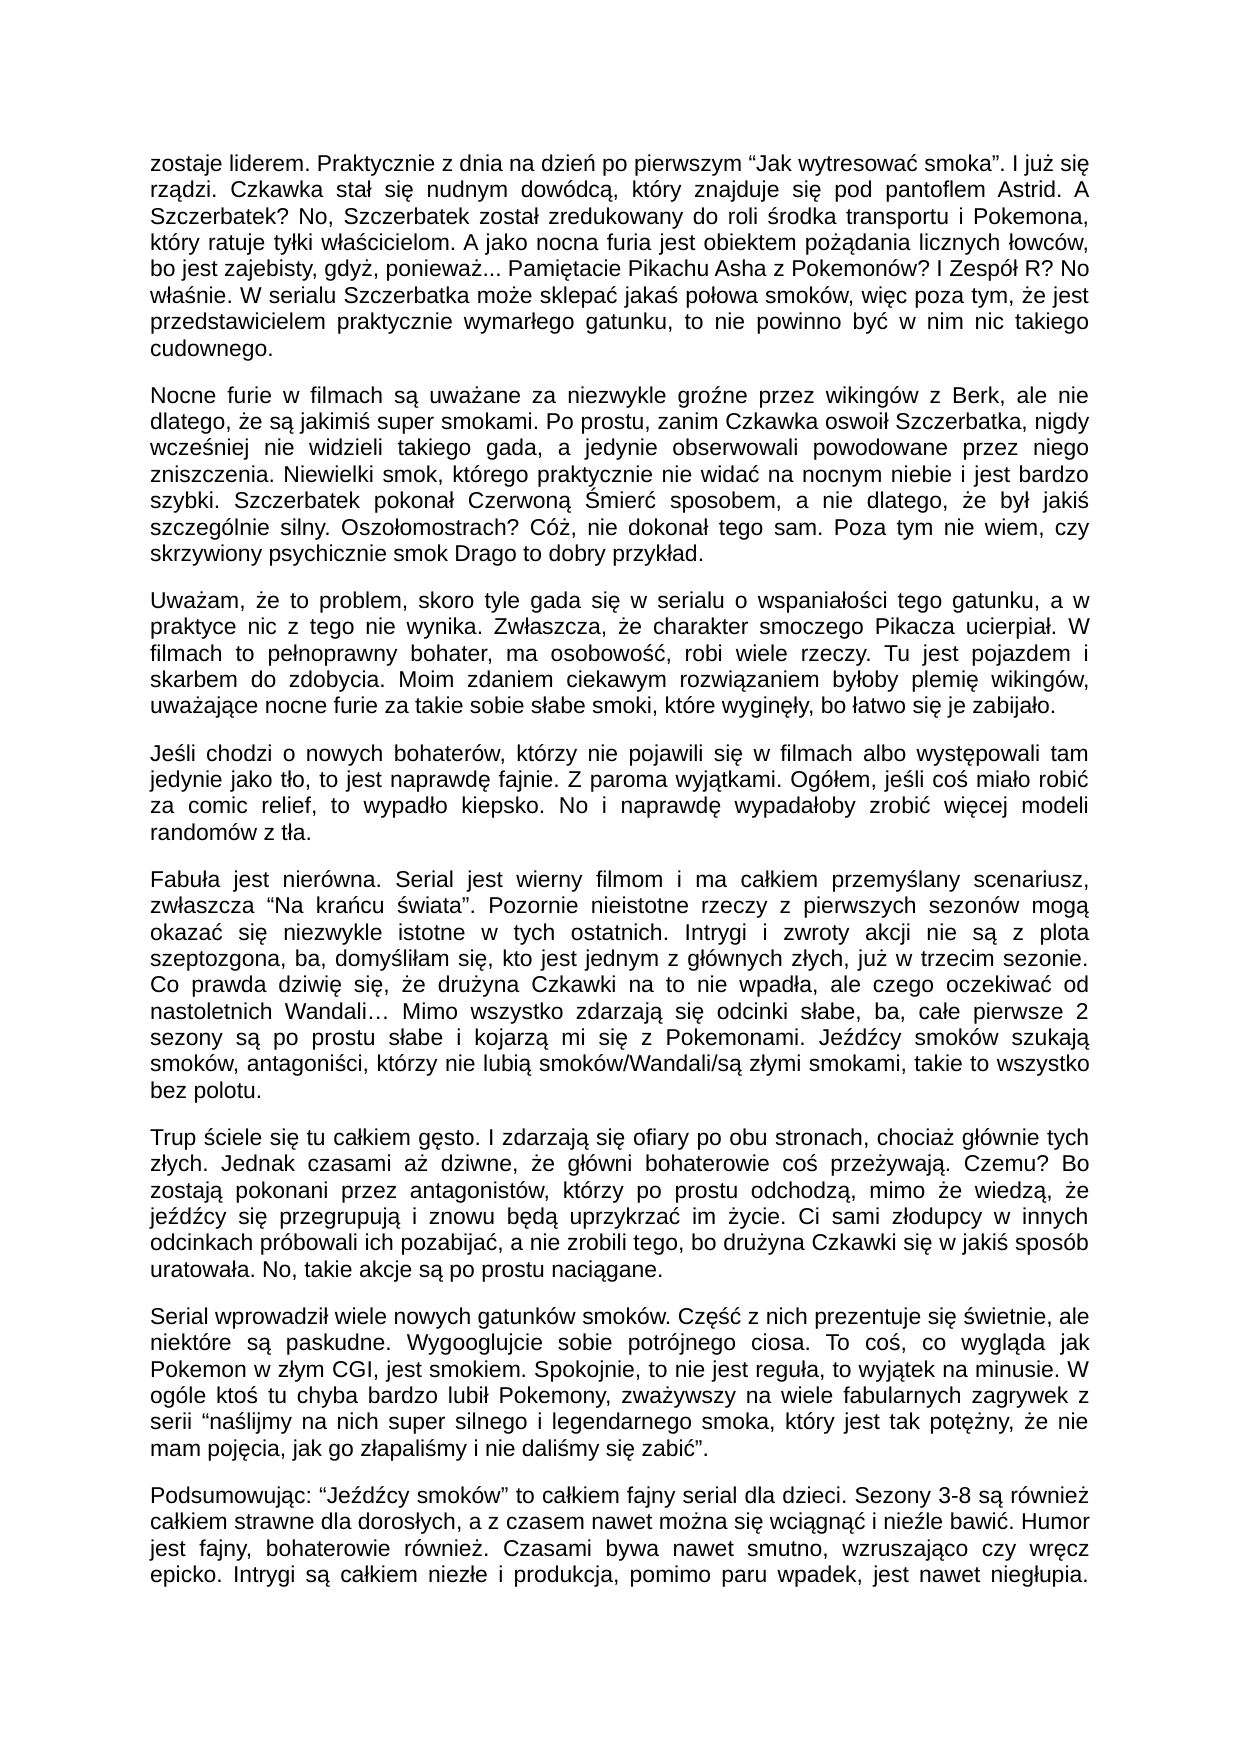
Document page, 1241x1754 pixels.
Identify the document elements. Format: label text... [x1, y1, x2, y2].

text Trup ściele się tu całkiem gęsto. I zdarzają się ofiary po obu stronach, chociaż głównie tych złych. Jednak czasami aż dziwne, że główni bohaterowie coś przeżywają. Czemu? Bo zostają pokonani przez antagonistów, którzy po prostu odchodzą, mimo że wiedzą, że jeźdźcy się przegrupują i znowu będą uprzykrzać im życie. Ci sami złodupcy w innych odcinkach próbowali ich pozabijać, a nie zrobili tego, bo drużyna Czkawki się w jakiś sposób uratowała. No, takie akcje są po prostu naciągane. [150, 1124, 1090, 1282]
text Podsumowując: “Jeźdźcy smoków” to całkiem fajny serial dla dzieci. Sezony 3-8 są również całkiem strawne dla dorosłych, a z czasem nawet można się wciągnąć i nieźle bawić. Humor jest fajny, bohaterowie również. Czasami bywa nawet smutno, wzruszająco czy wręcz epicko. Intrygi są całkiem niezłe i produkcja, pomimo paru wpadek, jest nawet niegłupia. [150, 1482, 1090, 1587]
text Uważam, że to problem, skoro tyle gada się w serialu o wspaniałości tego gatunku, a w praktyce nic z tego nie wynika. Zwłaszcza, że charakter smoczego Pikacza ucierpiał. W filmach to pełnoprawny bohater, ma osobowość, robi wiele rzeczy. Tu jest pojazdem i skarbem do zdobycia. Moim zdaniem ciekawym rozwiązaniem byłoby plemię wikingów, uważające nocne furie za takie sobie słabe smoki, które wyginęły, bo łatwo się je zabijało. [150, 587, 1090, 719]
text Jeśli chodzi o nowych bohaterów, którzy nie pojawili się w filmach albo występowali tam jedynie jako tło, to jest naprawdę fajnie. Z paroma wyjątkami. Ogółem, jeśli coś miało robić za comic relief, to wypadło kiepsko. No i naprawdę wypadałoby zrobić więcej modeli randomów z tła. [150, 739, 1090, 845]
text zostaje liderem. Praktycznie z dnia na dzień po pierwszym “Jak wytresować smoka”. I już się rządzi. Czkawka stał się nudnym dowódcą, który znajduje się pod pantoflem Astrid. A Szczerbatek? No, Szczerbatek został zredukowany do roli środka transportu i Pokemona, który ratuje tyłki właścicielom. A jako nocna furia jest obiektem pożądania licznych łowców, bo jest zajebisty, gdyż, ponieważ... Pamiętacie Pikachu Asha z Pokemonów? I Zespół R? No właśnie. W serialu Szczerbatka może sklepać jakaś połowa smoków, więc poza tym, że jest przedstawicielem praktycznie wymarłego gatunku, to nie powinno być w nim nic takiego cudownego. [150, 150, 1090, 361]
text Serial wprowadził wiele nowych gatunków smoków. Część z nich prezentuje się świetnie, ale niektóre są paskudne. Wygooglujcie sobie potrójnego ciosa. To coś, co wygląda jak Pokemon w złym CGI, jest smokiem. Spokojnie, to nie jest reguła, to wyjątek na minusie. W ogóle ktoś tu chyba bardzo lubił Pokemony, zważywszy na wiele fabularnych zagrywek z serii “naślijmy na nich super silnego i legendarnego smoka, który jest tak potężny, że nie mam pojęcia, jak go złapaliśmy i nie daliśmy się zabić”. [150, 1303, 1090, 1461]
text Fabuła jest nierówna. Serial jest wierny filmom i ma całkiem przemyślany scenariusz, zwłaszcza “Na krańcu świata”. Pozornie nieistotne rzeczy z pierwszych sezonów mogą okazać się niezwykle istotne w tych ostatnich. Intrygi i zwroty akcji nie są z plota szeptozgona, ba, domyśliłam się, kto jest jednym z głównych złych, już w trzecim sezonie. Co prawda dziwię się, że drużyna Czkawki na to nie wpadła, ale czego oczekiwać od nastoletnich Wandali… Mimo wszystko zdarzają się odcinki słabe, ba, całe pierwsze 2 sezony są po prostu słabe i kojarzą mi się z Pokemonami. Jeźdźcy smoków szukają smoków, antagoniści, którzy nie lubią smoków/Wandali/są złymi smokami, takie to wszystko bez polotu. [150, 866, 1090, 1103]
text Nocne furie w filmach są uważane za niezwykle groźne przez wikingów z Berk, ale nie dlatego, że są jakimiś super smokami. Po prostu, zanim Czkawka oswoił Szczerbatka, nigdy wcześniej nie widzieli takiego gada, a jedynie obserwowali powodowane przez niego zniszczenia. Niewielki smok, którego praktycznie nie widać na nocnym niebie i jest bardzo szybki. Szczerbatek pokonał Czerwoną Śmierć sposobem, a nie dlatego, że był jakiś szczególnie silny. Oszołomostrach? Cóż, nie dokonał tego sam. Poza tym nie wiem, czy skrzywiony psychicznie smok Drago to dobry przykład. [150, 382, 1090, 566]
